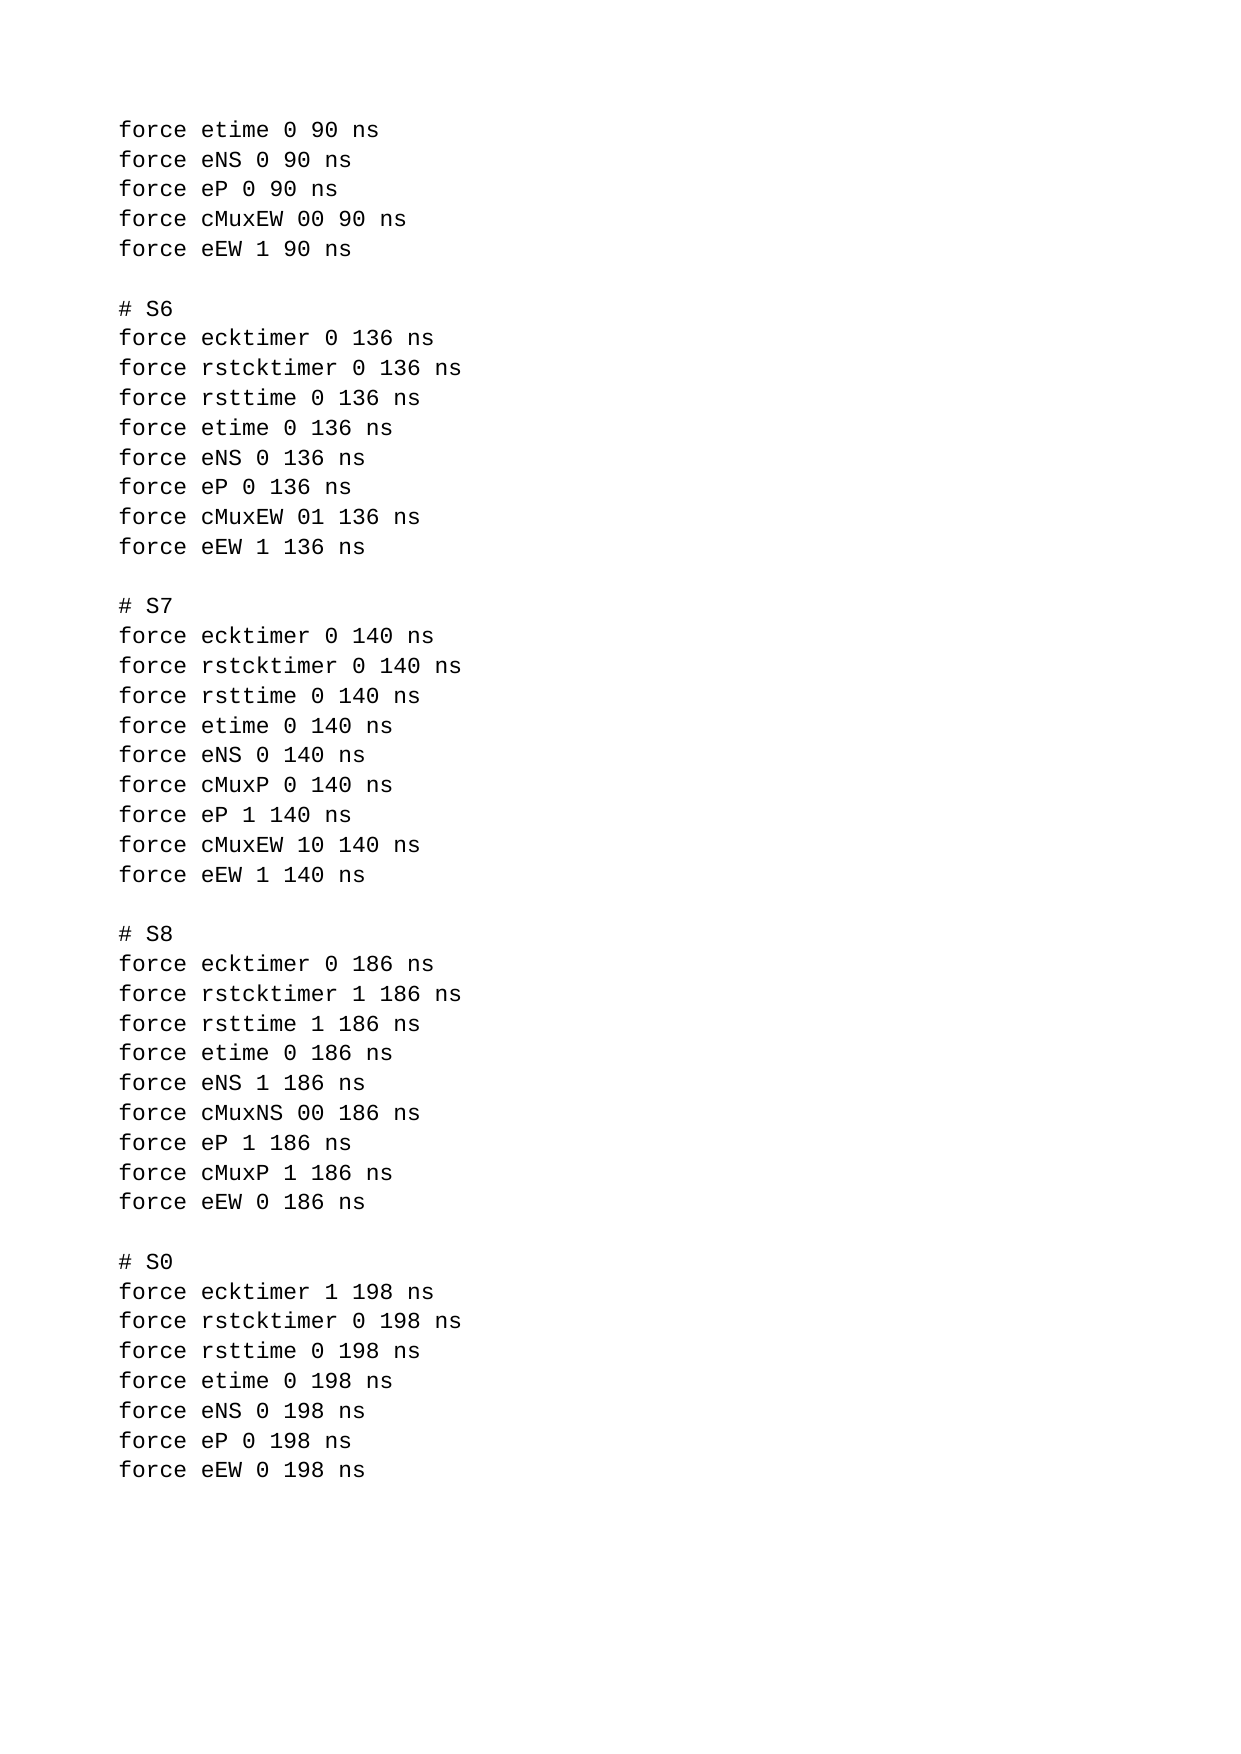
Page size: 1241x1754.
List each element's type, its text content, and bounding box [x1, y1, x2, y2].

text force rsttime 1 186 ns [118, 1012, 1122, 1038]
text force cMuxP 0 140 ns [118, 773, 1122, 799]
text force rsttime 0 198 ns [118, 1339, 1122, 1366]
text force cMuxEW 01 136 ns [118, 505, 1122, 531]
text force ecktimer 0 136 ns [118, 327, 1122, 353]
text # S8 [118, 922, 1122, 948]
text force eNS 1 186 ns [118, 1071, 1122, 1097]
text force etime 0 140 ns [118, 714, 1122, 740]
text force rstcktimer 0 140 ns [118, 654, 1122, 680]
text force eEW 1 136 ns [118, 535, 1122, 561]
text force eEW 1 90 ns [118, 237, 1122, 263]
text force etime 0 198 ns [118, 1369, 1122, 1395]
text force etime 0 136 ns [118, 416, 1122, 442]
text force eEW 1 140 ns [118, 863, 1122, 889]
text force eNS 0 198 ns [118, 1399, 1122, 1425]
text force ecktimer 0 186 ns [118, 952, 1122, 978]
text force eEW 0 186 ns [118, 1191, 1122, 1217]
text force eP 0 198 ns [118, 1429, 1122, 1455]
text force eNS 0 140 ns [118, 744, 1122, 770]
text force eP 0 90 ns [118, 178, 1122, 204]
text # S6 [118, 297, 1122, 323]
text force rsttime 0 140 ns [118, 684, 1122, 710]
text force eP 1 140 ns [118, 803, 1122, 829]
text force eP 1 186 ns [118, 1131, 1122, 1157]
text force eNS 0 136 ns [118, 446, 1122, 472]
text force rstcktimer 0 136 ns [118, 356, 1122, 382]
text force cMuxNS 00 186 ns [118, 1101, 1122, 1127]
text force rsttime 0 136 ns [118, 386, 1122, 412]
text force ecktimer 0 140 ns [118, 624, 1122, 651]
text force cMuxEW 00 90 ns [118, 207, 1122, 233]
text force cMuxP 1 186 ns [118, 1161, 1122, 1187]
text force etime 0 186 ns [118, 1042, 1122, 1068]
text force eP 0 136 ns [118, 476, 1122, 502]
text force rstcktimer 0 198 ns [118, 1310, 1122, 1336]
text # S7 [118, 595, 1122, 621]
text force rstcktimer 1 186 ns [118, 982, 1122, 1008]
text force etime 0 90 ns [118, 118, 1122, 144]
text force cMuxEW 10 140 ns [118, 833, 1122, 859]
text force eEW 0 198 ns [118, 1459, 1122, 1485]
text # S0 [118, 1250, 1122, 1276]
text force ecktimer 1 198 ns [118, 1280, 1122, 1306]
text force eNS 0 90 ns [118, 148, 1122, 174]
